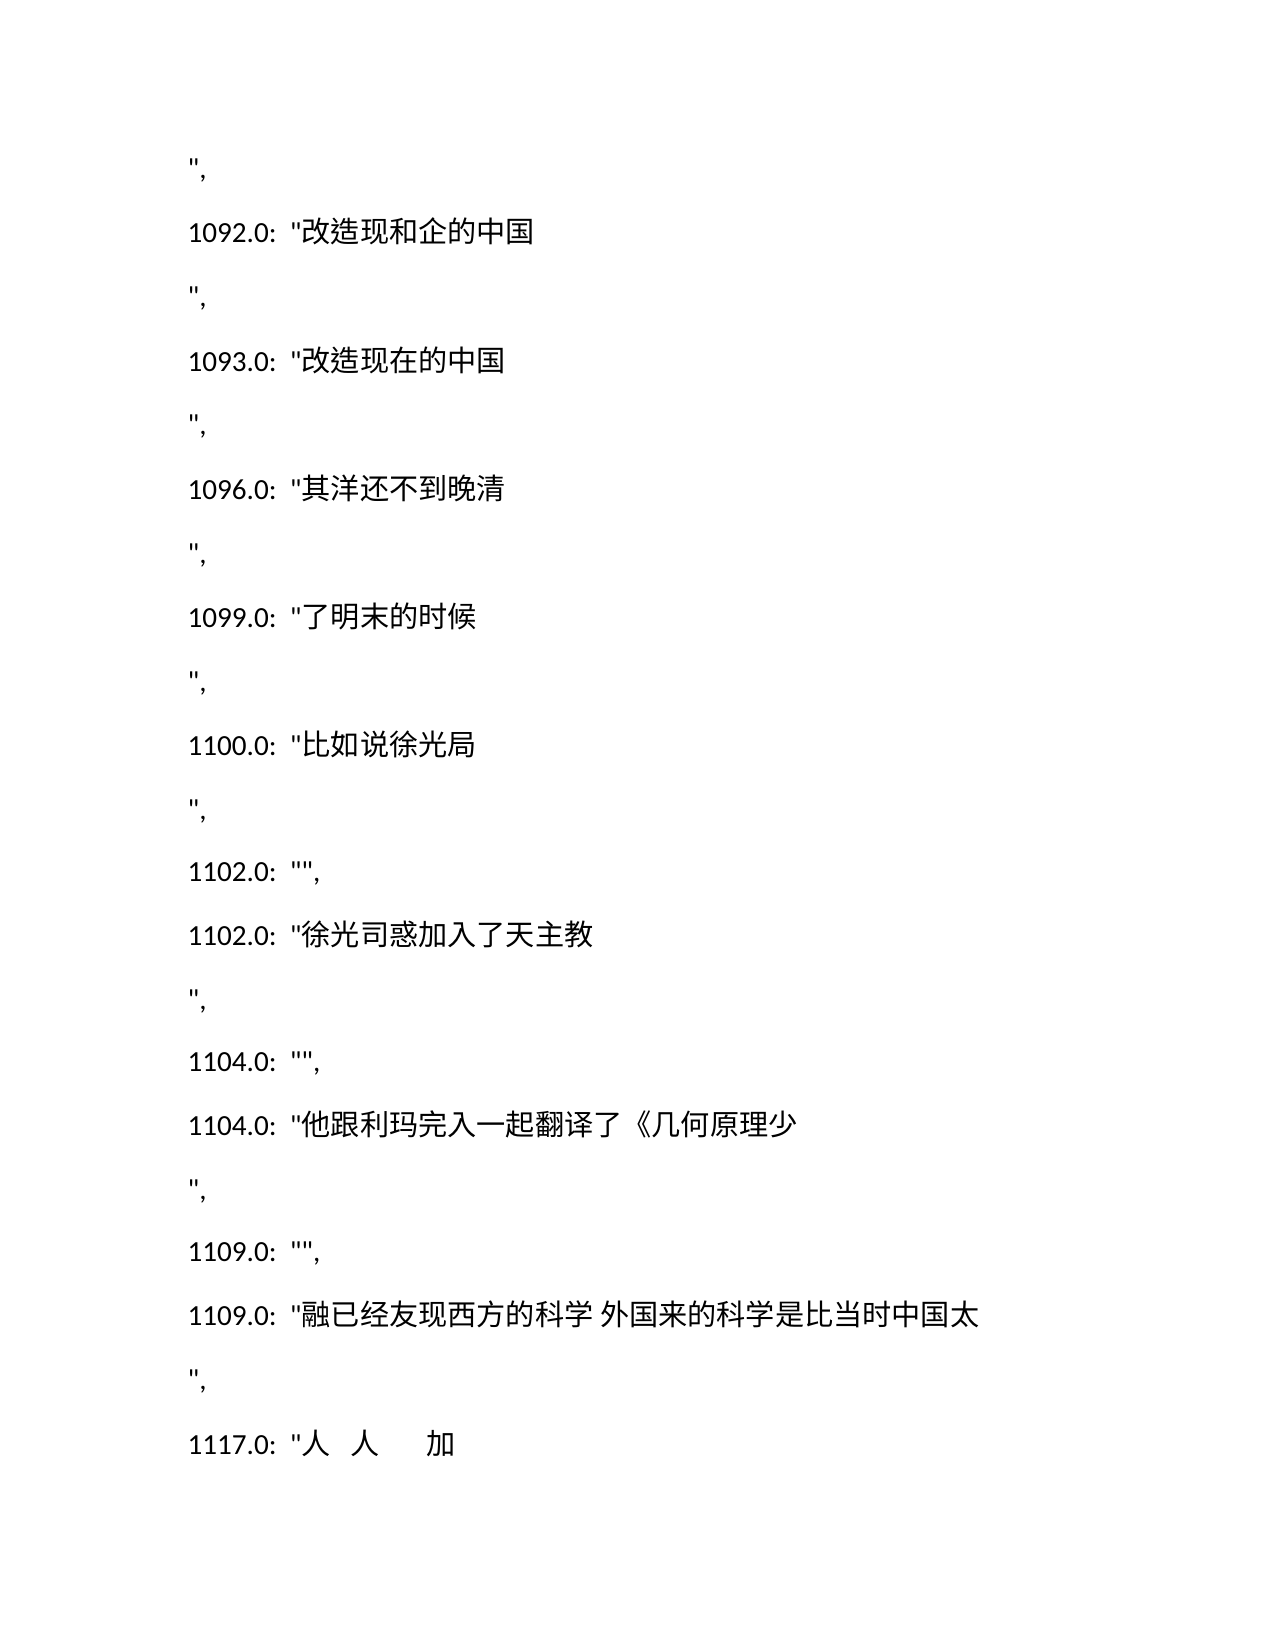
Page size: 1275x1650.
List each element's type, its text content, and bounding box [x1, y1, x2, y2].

text ", [187, 663, 1087, 698]
text 1096.0: "其洋还不到晚清 [187, 468, 1087, 508]
text ", [187, 406, 1087, 442]
text 1099.0: "了明末的时候 [187, 596, 1087, 636]
text 1117.0: "人 人 加 [187, 1423, 1087, 1463]
text ", [187, 278, 1087, 314]
text ", [187, 791, 1087, 827]
text 1104.0: "他跟利玛完入一起翻译了《几何原理少 [187, 1105, 1087, 1144]
text ", [187, 1361, 1087, 1397]
text 1100.0: "比如说徐光局 [187, 725, 1087, 764]
text 1104.0: "", [187, 1043, 1087, 1078]
text 1092.0: "改造现和企的中国 [187, 212, 1087, 251]
text 1109.0: "", [187, 1233, 1087, 1268]
text ", [187, 1171, 1087, 1207]
text 1102.0: "徐光司惑加入了天主教 [187, 915, 1087, 954]
text 1102.0: "", [187, 853, 1087, 888]
text ", [187, 535, 1087, 570]
text ", [187, 150, 1087, 186]
text 1109.0: "融已经友现西方的科学 外国来的科学是比当时中国太 [187, 1295, 1087, 1334]
text ", [187, 981, 1087, 1017]
text 1093.0: "改造现在的中国 [187, 340, 1087, 380]
